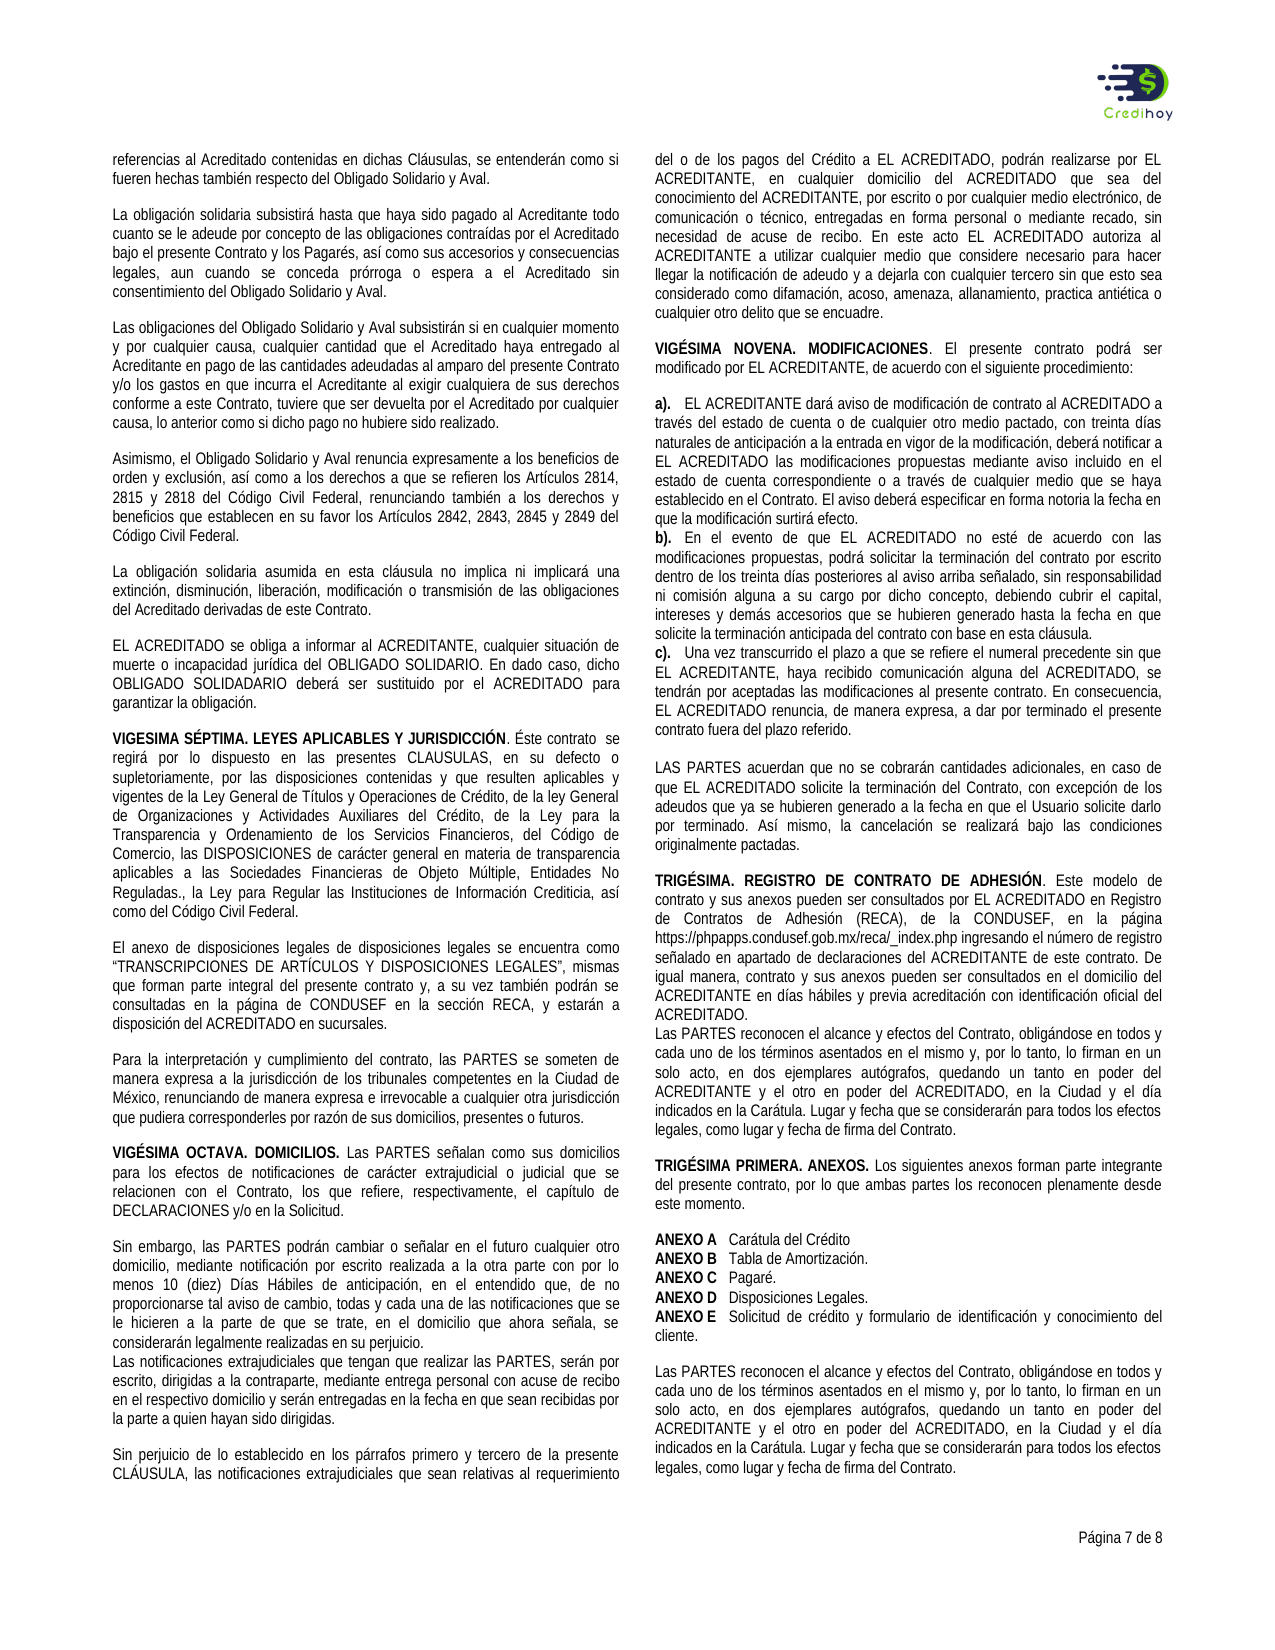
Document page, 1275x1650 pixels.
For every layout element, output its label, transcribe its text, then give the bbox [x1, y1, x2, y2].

text EL ACREDITADO se obliga a informar al ACREDITANTE, cualquier situación de muerte o incapacidad jurídica del OBLIGADO SOLIDARIO. En dado caso, dicho OBLIGADO SOLIDADARIO deberá ser sustituido por el ACREDITADO para garantizar la obligación. [112, 636, 620, 712]
text TRIGÉSIMA. REGISTRO DE CONTRATO DE ADHESIÓN. Este modelo de contrato y sus anexos pueden ser consultados por EL ACREDITADO en Registro de Contratos de Adhesión (RECA), de la CONDUSEF, en la página https://phpapps.condusef.gob.mx/reca/_index.php ingresando el número de registro señalado en apartado de declaraciones del ACREDITANTE de este contrato. De igual manera, contrato y sus anexos pueden ser consultados en el domicilio del ACREDITANTE en días hábiles y previa acreditación con identificación oficial del ACREDITADO. [655, 871, 1162, 1024]
list En el evento de que EL ACREDITADO no esté de acuerdo con las modificaciones propuestas, podrá solicitar la terminación del contrato por escrito dentro de los treinta días posteriores al aviso arriba señalado, sin responsabilidad ni comisión alguna a su cargo por dicho concepto, debiendo cubrir el capital, intereses y demás accesorios que se hubieren generado hasta la fecha en que solicite la terminación anticipada del contrato con base en esta cláusula. [655, 528, 1162, 643]
text referencias al Acreditado contenidas en dichas Cláusulas, se entenderán como si fueren hechas también respecto del Obligado Solidario y Aval. [112, 150, 620, 188]
text Sin embargo, las PARTES podrán cambiar o señalar en el futuro cualquier otro domicilio, mediante notificación por escrito realizada a la otra parte con por lo menos 10 (diez) Días Hábiles de anticipación, en el entendido que, de no proporcionarse tal aviso de cambio, todas y cada una de las notificaciones que se le hicieren a la parte de que se trate, en el domicilio que ahora señala, se considerarán legalmente realizadas en su perjuicio. [112, 1237, 620, 1352]
text Sin perjuicio de lo establecido en los párrafos primero y tercero de la presente CLÁUSULA, las notificaciones extrajudiciales que sean relativas al requerimiento [112, 1445, 620, 1483]
text VIGÉSIMA OCTAVA. DOMICILIOS. Las PARTES señalan como sus domicilios para los efectos de notificaciones de carácter extrajudicial o judicial que se relacionen con el Contrato, los que refiere, respectivamente, el capítulo de DECLARACIONES y/o en la Solicitud. [112, 1143, 620, 1220]
text VIGESIMA SÉPTIMA. LEYES APLICABLES Y JURISDICCIÓN. Éste contrato se regirá por lo dispuesto en las presentes CLAUSULAS, en su defecto o supletoriamente, por las disposiciones contenidas y que resulten aplicables y vigentes de la Ley General de Títulos y Operaciones de Crédito, de la ley General de Organizaciones y Actividades Auxiliares del Crédito, de la Ley para la Transparencia y Ordenamiento de los Servicios Financieros, del Código de Comercio, las DISPOSICIONES de carácter general en materia de transparencia aplicables a las Sociedades Financieras de Objeto Múltiple, Entidades No Reguladas., la Ley para Regular las Instituciones de Información Crediticia, así como del Código Civil Federal. [112, 729, 620, 921]
text Las PARTES reconocen el alcance y efectos del Contrato, obligándose en todos y cada uno de los términos asentados en el mismo y, por lo tanto, lo firman en un solo acto, en dos ejemplares autógrafos, quedando un tanto en poder del ACREDITANTE y el otro en poder del ACREDITADO, en la Ciudad y el día indicados en la Carátula. Lugar y fecha que se considerarán para todos los efectos legales, como lugar y fecha de firma del Contrato. [655, 1362, 1162, 1477]
text Las PARTES reconocen el alcance y efectos del Contrato, obligándose en todos y cada uno de los términos asentados en el mismo y, por lo tanto, lo firman en un solo acto, en dos ejemplares autógrafos, quedando un tanto en poder del ACREDITANTE y el otro en poder del ACREDITADO, en la Ciudad y el día indicados en la Carátula. Lugar y fecha que se considerarán para todos los efectos legales, como lugar y fecha de firma del Contrato. [655, 1024, 1162, 1139]
text El anexo de disposiciones legales de disposiciones legales se encuentra como “TRANSCRIPCIONES DE ARTÍCULOS Y DISPOSICIONES LEGALES”, mismas que forman parte integral del presente contrato y, a su vez también podrán se consultadas en la página de CONDUSEF en la sección RECA, y estarán a disposición del ACREDITADO en sucursales. [112, 937, 620, 1033]
text Las notificaciones extrajudiciales que tengan que realizar las PARTES, serán por escrito, dirigidas a la contraparte, mediante entrega personal con acuse de recibo en el respectivo domicilio y serán entregadas en la fecha en que sean recibidas por la parte a quien hayan sido dirigidas. [112, 1352, 620, 1428]
list Tabla de Amortización. [655, 1249, 1162, 1268]
text Asimismo, el Obligado Solidario y Aval renuncia expresamente a los beneficios de orden y exclusión, así como a los derechos a que se refieren los Artículos 2814, 2815 y 2818 del Código Civil Federal, renunciando también a los derechos y beneficios que establecen en su favor los Artículos 2842, 2843, 2845 y 2849 del Código Civil Federal. [112, 449, 620, 545]
text Las obligaciones del Obligado Solidario y Aval subsistirán si en cualquier momento y por cualquier causa, cualquier cantidad que el Acreditado haya entregado al Acreditante en pago de las cantidades adeudadas al amparo del presente Contrato y/o los gastos en que incurra el Acreditante al exigir cualquiera de sus derechos conforme a este Contrato, tuviere que ser devuelta por el Acreditado por cualquier causa, lo anterior como si dicho pago no hubiere sido realizado. [112, 317, 620, 432]
list Pagaré. [655, 1268, 1162, 1287]
list Disposiciones Legales. [655, 1287, 1162, 1307]
text VIGÉSIMA NOVENA. MODIFICACIONES. El presente contrato podrá ser modificado por EL ACREDITANTE, de acuerdo con el siguiente procedimiento: [655, 339, 1162, 377]
text del o de los pagos del Crédito a EL ACREDITADO, podrán realizarse por EL ACREDITANTE, en cualquier domicilio del ACREDITADO que sea del conocimiento del ACREDITANTE, por escrito o por cualquier medio electrónico, de comunicación o técnico, entregadas en forma personal o mediante recado, sin necesidad de acuse de recibo. En este acto EL ACREDITADO autoriza al ACREDITANTE a utilizar cualquier medio que considere necesario para hacer llegar la notificación de adeudo y a dejarla con cualquier tercero sin que esto sea considerado como difamación, acoso, amenaza, allanamiento, practica antiética o cualquier otro delito que se encuadre. [655, 150, 1162, 322]
list Carátula del Crédito [655, 1230, 1162, 1249]
text La obligación solidaria subsistirá hasta que haya sido pagado al Acreditante todo cuanto se le adeude por concepto de las obligaciones contraídas por el Acreditado bajo el presente Contrato y los Pagarés, así como sus accesorios y consecuencias legales, aun cuando se conceda prórroga o espera a el Acreditado sin consentimiento del Obligado Solidario y Aval. [112, 205, 620, 301]
text Para la interpretación y cumplimiento del contrato, las PARTES se someten de manera expresa a la jurisdicción de los tribunales competentes en la Ciudad de México, renunciando de manera expresa e irrevocable a cualquier otra jurisdicción que pudiera corresponderles por razón de sus domicilios, presentes o futuros. [112, 1050, 620, 1127]
text LAS PARTES acuerdan que no se cobrarán cantidades adicionales, en caso de que EL ACREDITADO solicite la terminación del Contrato, con excepción de los adeudos que ya se hubieren generado a la fecha en que el Usuario solicite darlo por terminado. Así mismo, la cancelación se realizará bajo las condiciones originalmente pactadas. [655, 758, 1162, 854]
list EL ACREDITANTE dará aviso de modificación de contrato al ACREDITADO a través del estado de cuenta o de cualquier otro medio pactado, con treinta días naturales de anticipación a la entrada en vigor de la modificación, deberá notificar a EL ACREDITADO las modificaciones propuestas mediante aviso incluido en el estado de cuenta correspondiente o a través de cualquier medio que se haya establecido en el Contrato. El aviso deberá especificar en forma notoria la fecha en que la modificación surtirá efecto. [655, 394, 1162, 528]
text TRIGÉSIMA PRIMERA. ANEXOS. Los siguientes anexos forman parte integrante del presente contrato, por lo que ambas partes los reconocen plenamente desde este momento. [655, 1156, 1162, 1213]
list Solicitud de crédito y formulario de identificación y conocimiento del cliente. [655, 1307, 1162, 1345]
picture [1097, 64, 1173, 121]
list Una vez transcurrido el plazo a que se refiere el numeral precedente sin que EL ACREDITANTE, haya recibido comunicación alguna del ACREDITADO, se tendrán por aceptadas las modificaciones al presente contrato. En consecuencia, EL ACREDITADO renuncia, de manera expresa, a dar por terminado el presente contrato fuera del plazo referido. [655, 643, 1162, 739]
text La obligación solidaria asumida en esta cláusula no implica ni implicará una extinción, disminución, liberación, modificación o transmisión de las obligaciones del Acreditado derivadas de este Contrato. [112, 562, 620, 619]
